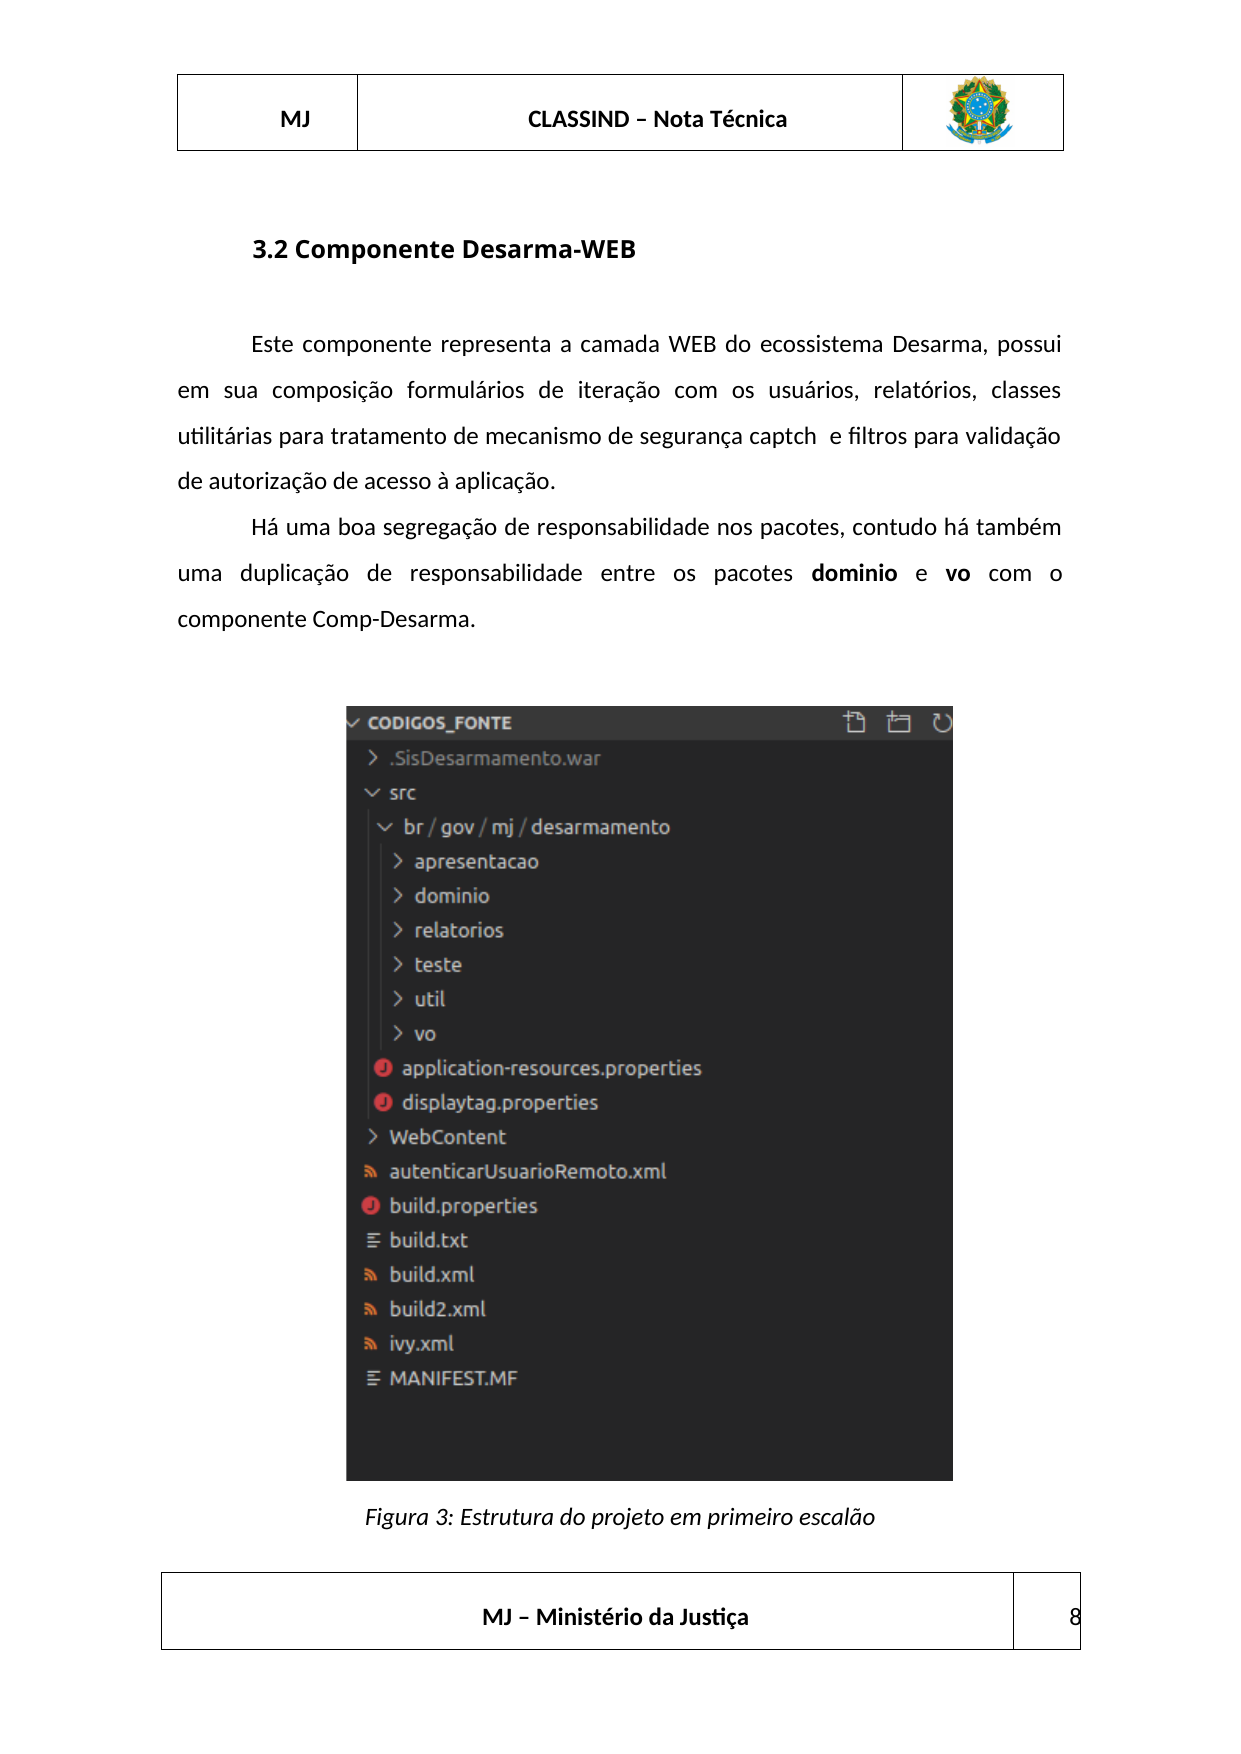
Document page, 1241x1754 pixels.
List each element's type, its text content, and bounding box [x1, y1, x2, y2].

text Há uma boa segregação de responsabilidade nos pacotes, contudo há também uma duplicação de responsabilidade entre os pacotes dominio e vo com o componente Comp-Desarma. [177, 587, 1063, 633]
subtitle 3.2 Componente Desarma-WEB [636, 232, 1063, 266]
picture [346, 706, 953, 1481]
text Este componente representa a camada WEB do ecossistema Desarma, possui em sua composição formulários de iteração com os usuários, relatórios, classes utilitárias para tratamento de mecanismo de segurança captch e filtros para validação de autorização de acesso à aplicação. [177, 404, 1063, 420]
text Há uma boa segregação de responsabilidade nos pacotes, contudo há também uma duplicação de responsabilidade entre os pacotes dominio e vo com o componente Comp-Desarma. [177, 511, 1063, 557]
text Este componente representa a camada WEB do ecossistema Desarma, possui em sua composição formulários de iteração com os usuários, relatórios, classes utilitárias para tratamento de mecanismo de segurança captch e filtros para validação de autorização de acesso à aplicação. [177, 328, 1063, 374]
text Este componente representa a camada WEB do ecossistema Desarma, possui em sua composição formulários de iteração com os usuários, relatórios, classes utilitárias para tratamento de mecanismo de segurança captch e filtros para validação de autorização de acesso à aplicação. [177, 450, 1063, 496]
text Figura 3: Estrutura do projeto em primeiro escalão [287, 707, 953, 1532]
subtitle 3.2 Componente Desarma-WEB [177, 232, 252, 266]
picture [944, 75, 1020, 149]
